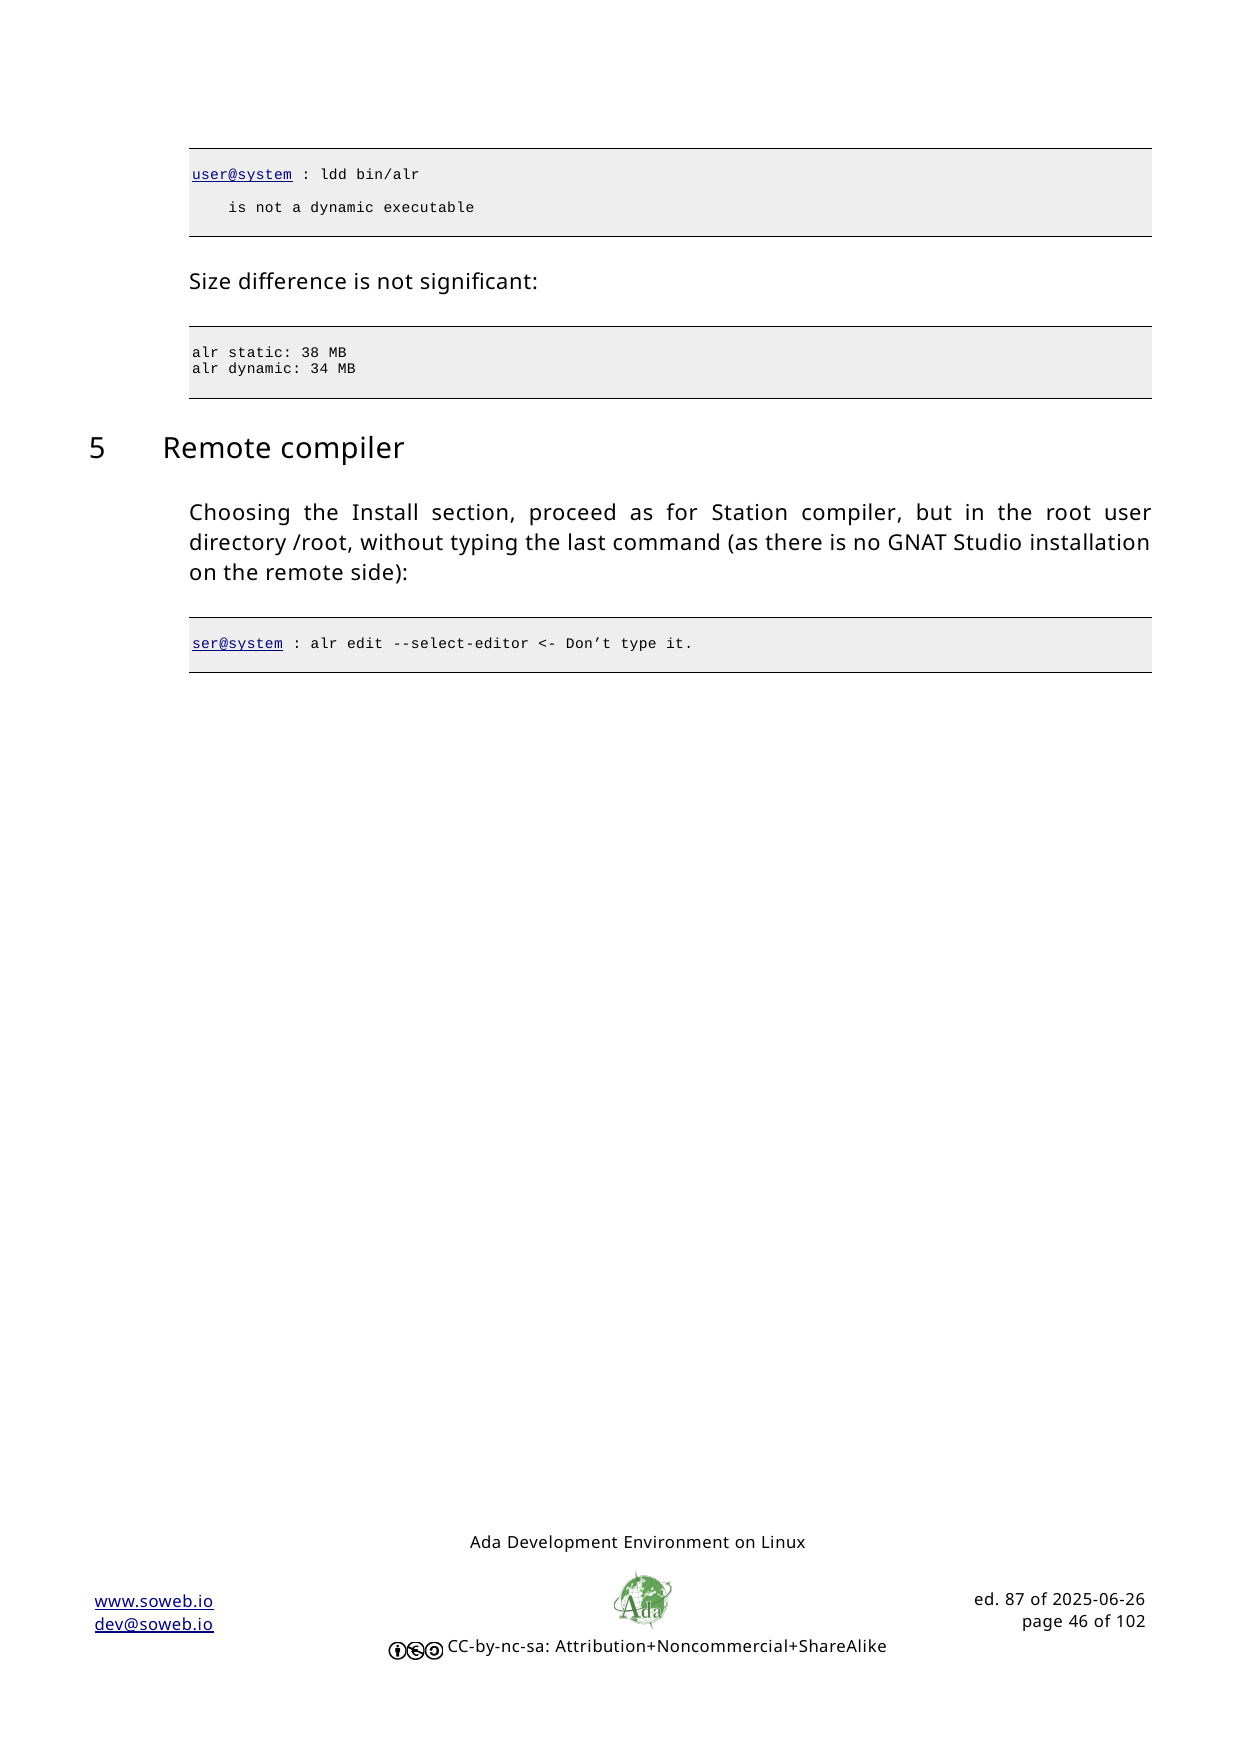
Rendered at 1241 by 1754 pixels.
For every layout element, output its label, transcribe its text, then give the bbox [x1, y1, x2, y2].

picture [388, 1642, 443, 1660]
list alr static: 38 MB [189, 327, 1152, 359]
text Size difference is not significant: [189, 266, 1152, 326]
subtitle Remote compiler [88, 427, 1152, 467]
list alr dynamic: 34 MB [189, 359, 1152, 398]
list ser@system : alr edit --select-editor <- Don’t type it. [189, 618, 1152, 672]
picture [613, 1571, 672, 1630]
list user@system : ldd bin/alr is not a dynamic executable [189, 149, 1152, 236]
text Choosing the Install section, proceed as for Station compiler, but in the root user directory /root, without typing the last command (as there is no GNAT Studio installation on the remote side): [189, 497, 1152, 587]
